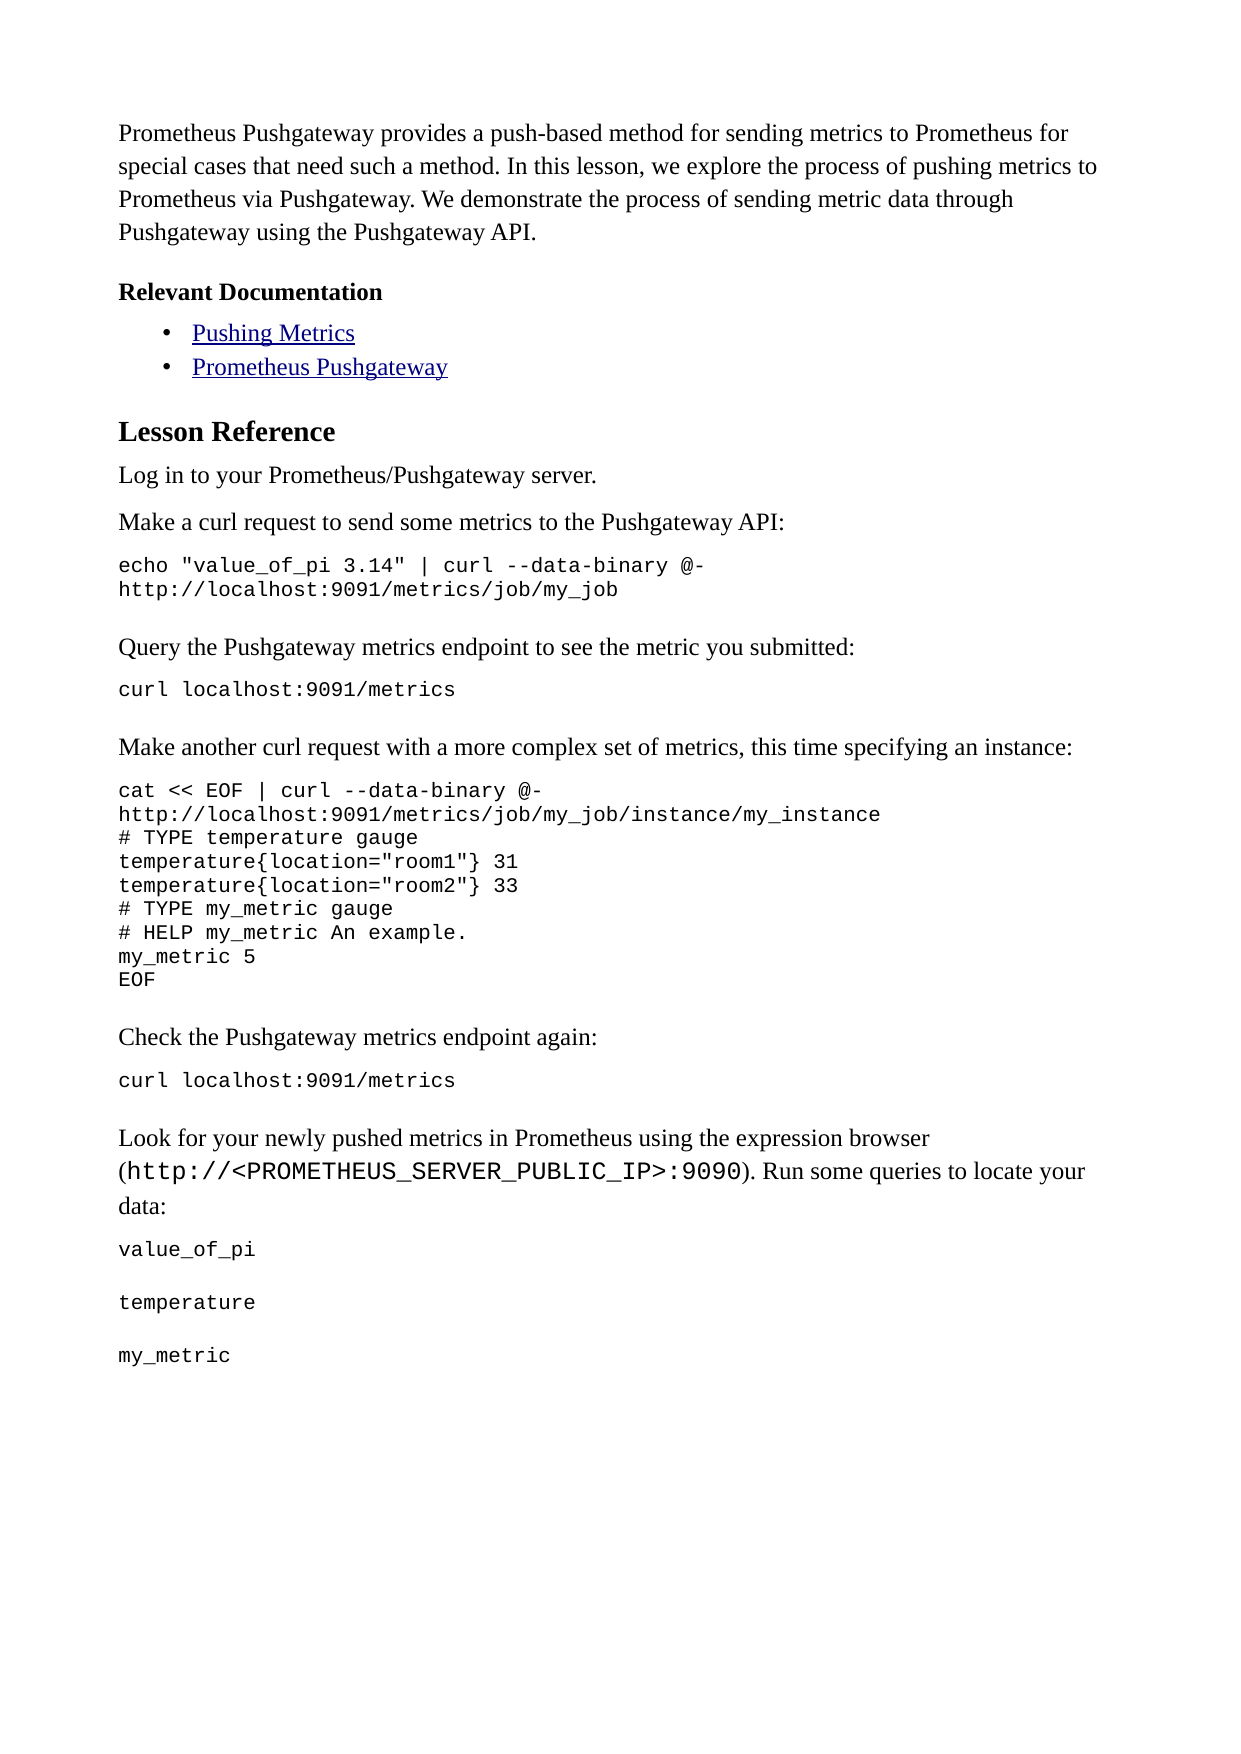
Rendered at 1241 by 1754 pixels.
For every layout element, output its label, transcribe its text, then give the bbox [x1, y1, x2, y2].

text temperature{location="room2"} 33 [118, 875, 1122, 898]
text value_of_pi [118, 1239, 1122, 1262]
subtitle Relevant Documentation [118, 277, 1122, 306]
text curl localhost:9091/metrics [118, 1070, 1122, 1094]
text Query the Pushgateway metrics endpoint to see the metric you submitted: [118, 632, 1122, 661]
text curl localhost:9091/metrics [118, 679, 1122, 703]
text # TYPE temperature gauge [118, 827, 1122, 851]
text Make another curl request with a more complex set of metrics, this time specifying an instance: [118, 732, 1122, 761]
text Make a curl request to send some metrics to the Pushgateway API: [118, 507, 1122, 536]
list Prometheus Pushgateway [162, 352, 1122, 380]
text temperature{location="room1"} 31 [118, 851, 1122, 875]
text # HELP my_metric An example. [118, 922, 1122, 946]
subtitle Lesson Reference [118, 414, 1122, 447]
text my_metric [118, 1345, 1122, 1369]
text Check the Pushgateway metrics endpoint again: [118, 1022, 1122, 1051]
text temperature [118, 1292, 1122, 1316]
text my_metric 5 [118, 946, 1122, 969]
text Log in to your Prometheus/Pushgateway server. [118, 460, 1122, 488]
list Pushing Metrics [162, 318, 1122, 347]
text echo "value_of_pi 3.14" | curl --data-binary @- http://localhost:9091/metrics/job/my_job [118, 555, 1122, 602]
text EOF [118, 969, 1122, 993]
text Look for your newly pushed metrics in Prometheus using the expression browser (http://<PROMETHEUS_SERVER_PUBLIC_IP>:9090). Run some queries to locate your data: [118, 1123, 1122, 1220]
text # TYPE my_metric gauge [118, 898, 1122, 922]
text cat << EOF | curl --data-binary @- http://localhost:9091/metrics/job/my_job/instance/my_instance [118, 780, 1122, 827]
text Prometheus Pushgateway provides a push-based method for sending metrics to Prometheus for special cases that need such a method. In this lesson, we explore the process of pushing metrics to Prometheus via Pushgateway. We demonstrate the process of sending metric data through Pushgateway using the Pushgateway API. [118, 118, 1122, 246]
